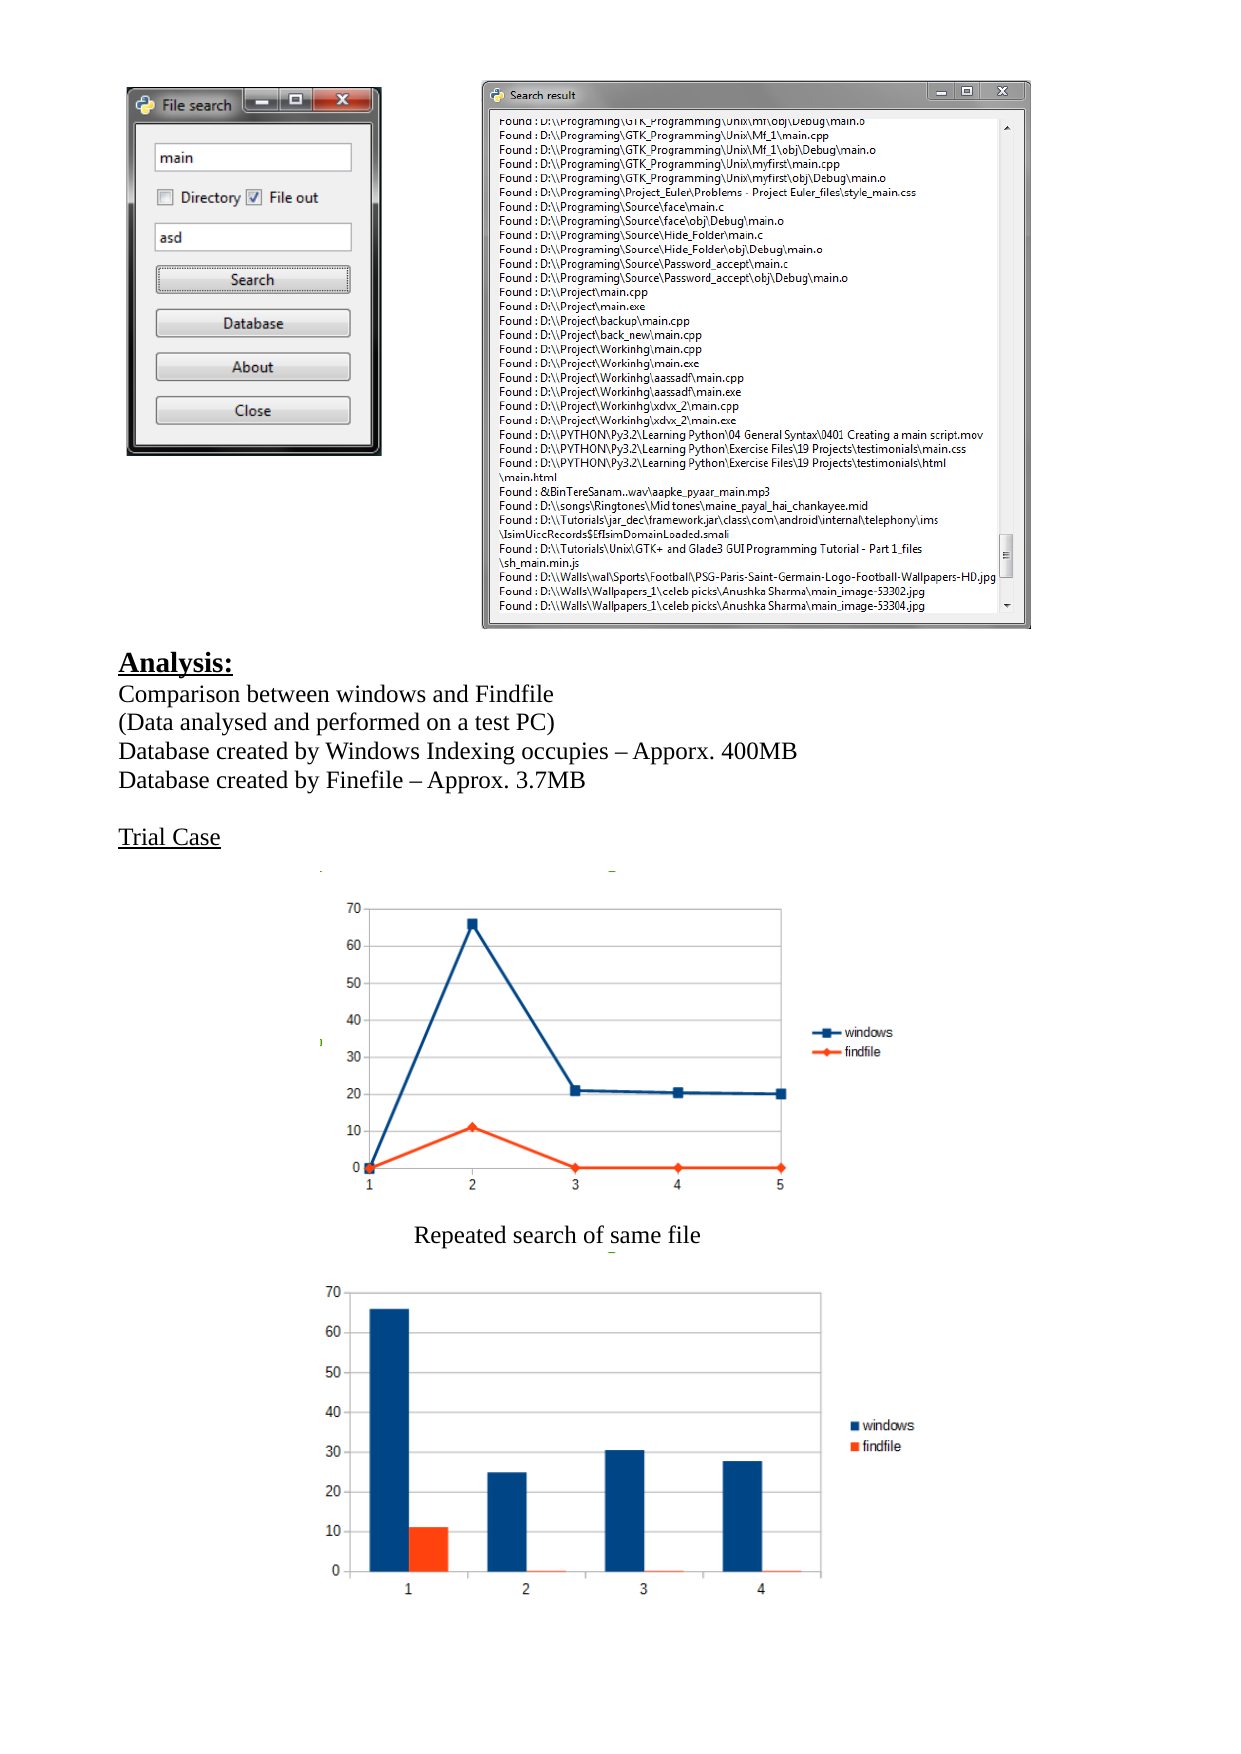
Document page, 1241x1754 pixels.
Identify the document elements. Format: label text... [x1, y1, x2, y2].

text (Data analysed and performed on a test PC) [118, 707, 1122, 736]
text Repeated search of same file [118, 1220, 1122, 1249]
text Trial Case [118, 822, 1122, 851]
picture [299, 1252, 920, 1613]
text Comparison between windows and Findfile [118, 679, 1122, 707]
picture [481, 80, 1031, 629]
picture [126, 87, 382, 456]
picture [320, 871, 900, 1211]
text Database created by Finefile – Approx. 3.7MB [118, 765, 1122, 794]
text Database created by Windows Indexing occupies – Apporx. 400MB [118, 736, 1122, 765]
text Analysis: [118, 645, 1122, 679]
